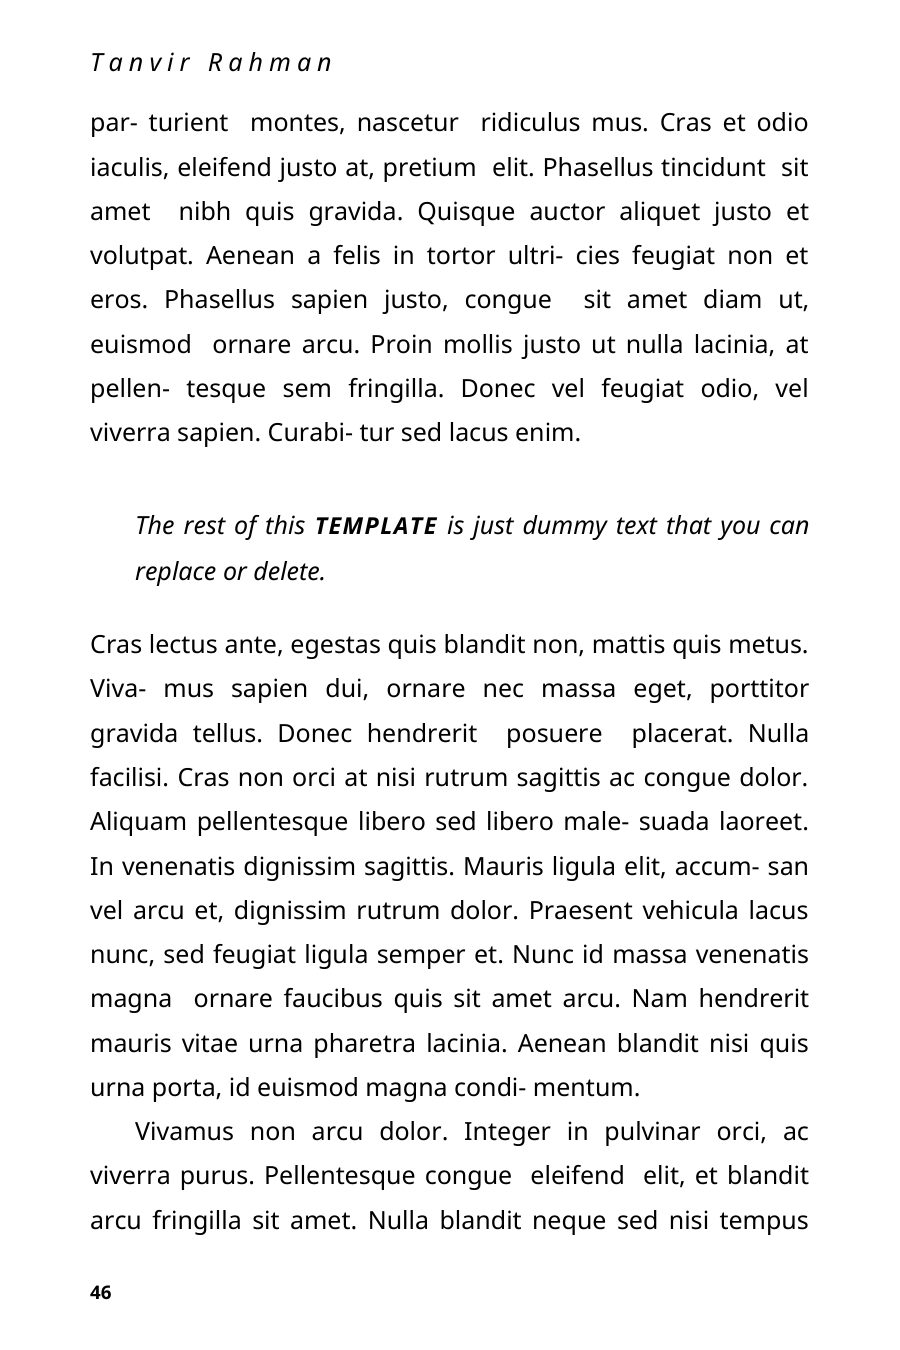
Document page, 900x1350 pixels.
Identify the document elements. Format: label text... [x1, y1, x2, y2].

text Cras lectus ante, egestas quis blandit non, mattis quis metus. Viva- mus sapien dui, ornare nec massa eget, porttitor gravida tellus. Donec hendrerit posuere placerat. Nulla facilisi. Cras non orci at nisi rutrum sagittis ac congue dolor. Aliquam pellentesque libero sed libero male- suada laoreet. In venenatis dignissim sagittis. Mauris ligula elit, accum- san vel arcu et, dignissim rutrum dolor. Praesent vehicula lacus nunc, sed feugiat ligula semper et. Nunc id massa venenatis magna ornare faucibus quis sit amet arcu. Nam hendrerit mauris vitae urna pharetra lacinia. Aenean blandit nisi quis urna porta, id euismod magna condi- mentum. [90, 627, 810, 1103]
text par- turient montes, nascetur ridiculus mus. Cras et odio iaculis, eleifend justo at, pretium elit. Phasellus tincidunt sit amet nibh quis gravida. Quisque auctor aliquet justo et volutpat. Aenean a felis in tortor ultri- cies feugiat non et eros. Phasellus sapien justo, congue sit amet diam ut, euismod ornare arcu. Proin mollis justo ut nulla lacinia, at pellen- tesque sem fringilla. Donec vel feugiat odio, vel viverra sapien. Curabi- tur sed lacus enim. [90, 105, 810, 449]
text Vivamus non arcu dolor. Integer in pulvinar orci, ac viverra purus. Pellentesque congue eleifend elit, et blandit arcu fringilla sit amet. Nulla blandit neque sed nisi tempus [90, 1114, 810, 1236]
text The rest of this template is just dummy text that you can replace or delete. [135, 503, 810, 587]
